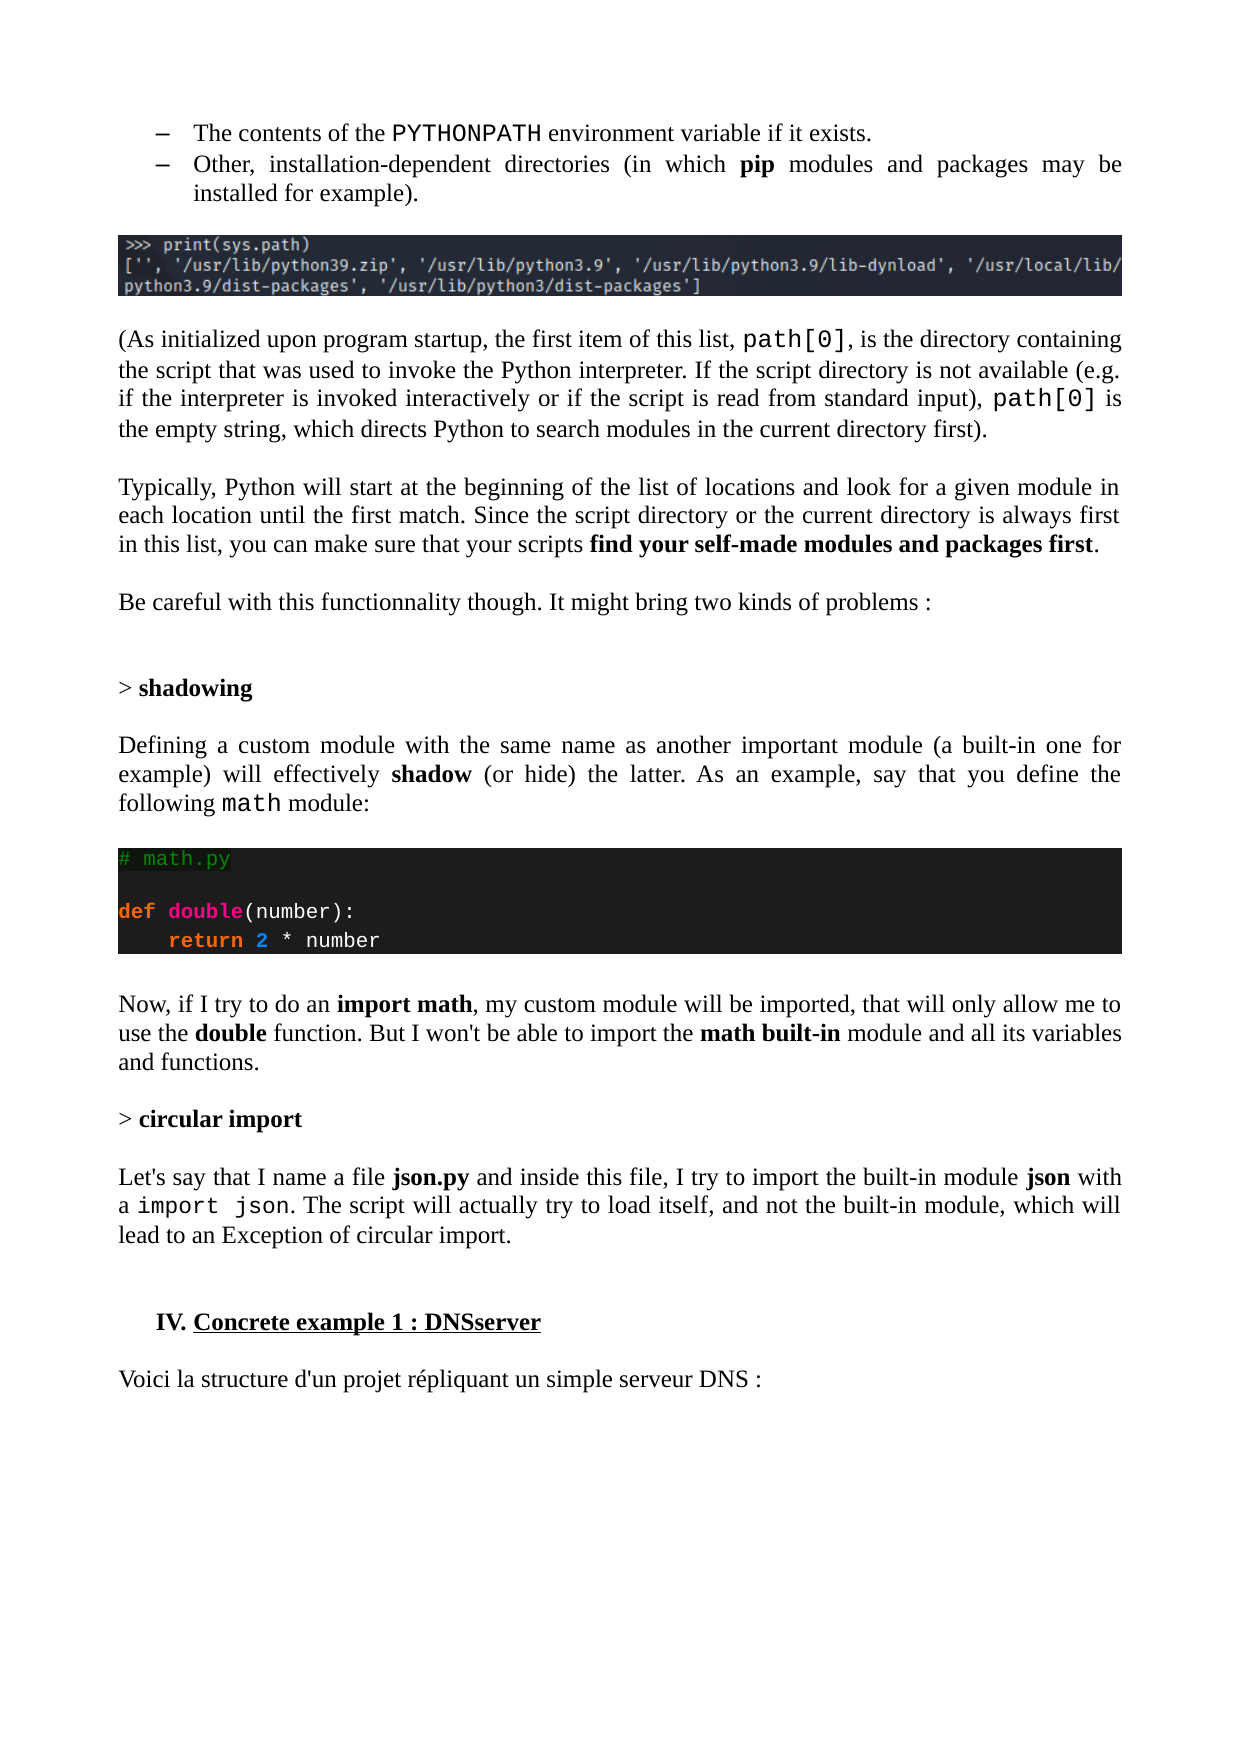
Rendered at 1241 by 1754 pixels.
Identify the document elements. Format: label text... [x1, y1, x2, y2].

list Concrete example 1 : DNSserver [156, 1307, 1122, 1336]
text Typically, Python will start at the beginning of the list of locations and look for a given module in each location until the first match. Since the script directory or the current directory is always first in this list, you can make sure that your scripts find your self-made modules and packages first. [118, 472, 1122, 558]
list The contents of the PYTHONPATH environment variable if it exists. [156, 118, 1122, 149]
text def double(number): [118, 901, 1122, 924]
list Other, installation-dependent directories (in which pip modules and packages may be installed for example). [156, 149, 1122, 206]
text > circular import [118, 1104, 1122, 1133]
text Now, if I try to do an import math, my custom module will be imported, that will only allow me to use the double function. But I won't be able to import the math built-in module and all its variables and functions. [118, 989, 1122, 1075]
text # math.py [118, 848, 1122, 871]
text Let's say that I name a file json.py and inside this file, I try to import the built-in module json with a import json. The script will actually try to load itself, and not the built-in module, which will lead to an Exception of circular import. [118, 1162, 1122, 1249]
text Voici la structure d'un projet répliquant un simple serveur DNS : [118, 1364, 1122, 1393]
text > shadowing [118, 673, 1122, 702]
text Defining a custom module with the same name as another important module (a built-in one for example) will effectively shadow (or hide) the latter. As an example, say that you define the following math module: [118, 731, 1122, 819]
text Be careful with this functionnality though. It might bring two kinds of problems : [118, 587, 1122, 616]
text return 2 * number [118, 930, 1122, 954]
text (As initialized upon program startup, the first item of this list, path[0], is the directory containing the script that was used to invoke the Python interpreter. If the script directory is not available (e.g. if the interpreter is invoked interactively or if the script is read from standard input), path[0] is the empty string, which directs Python to search modules in the current directory first). [118, 324, 1122, 443]
